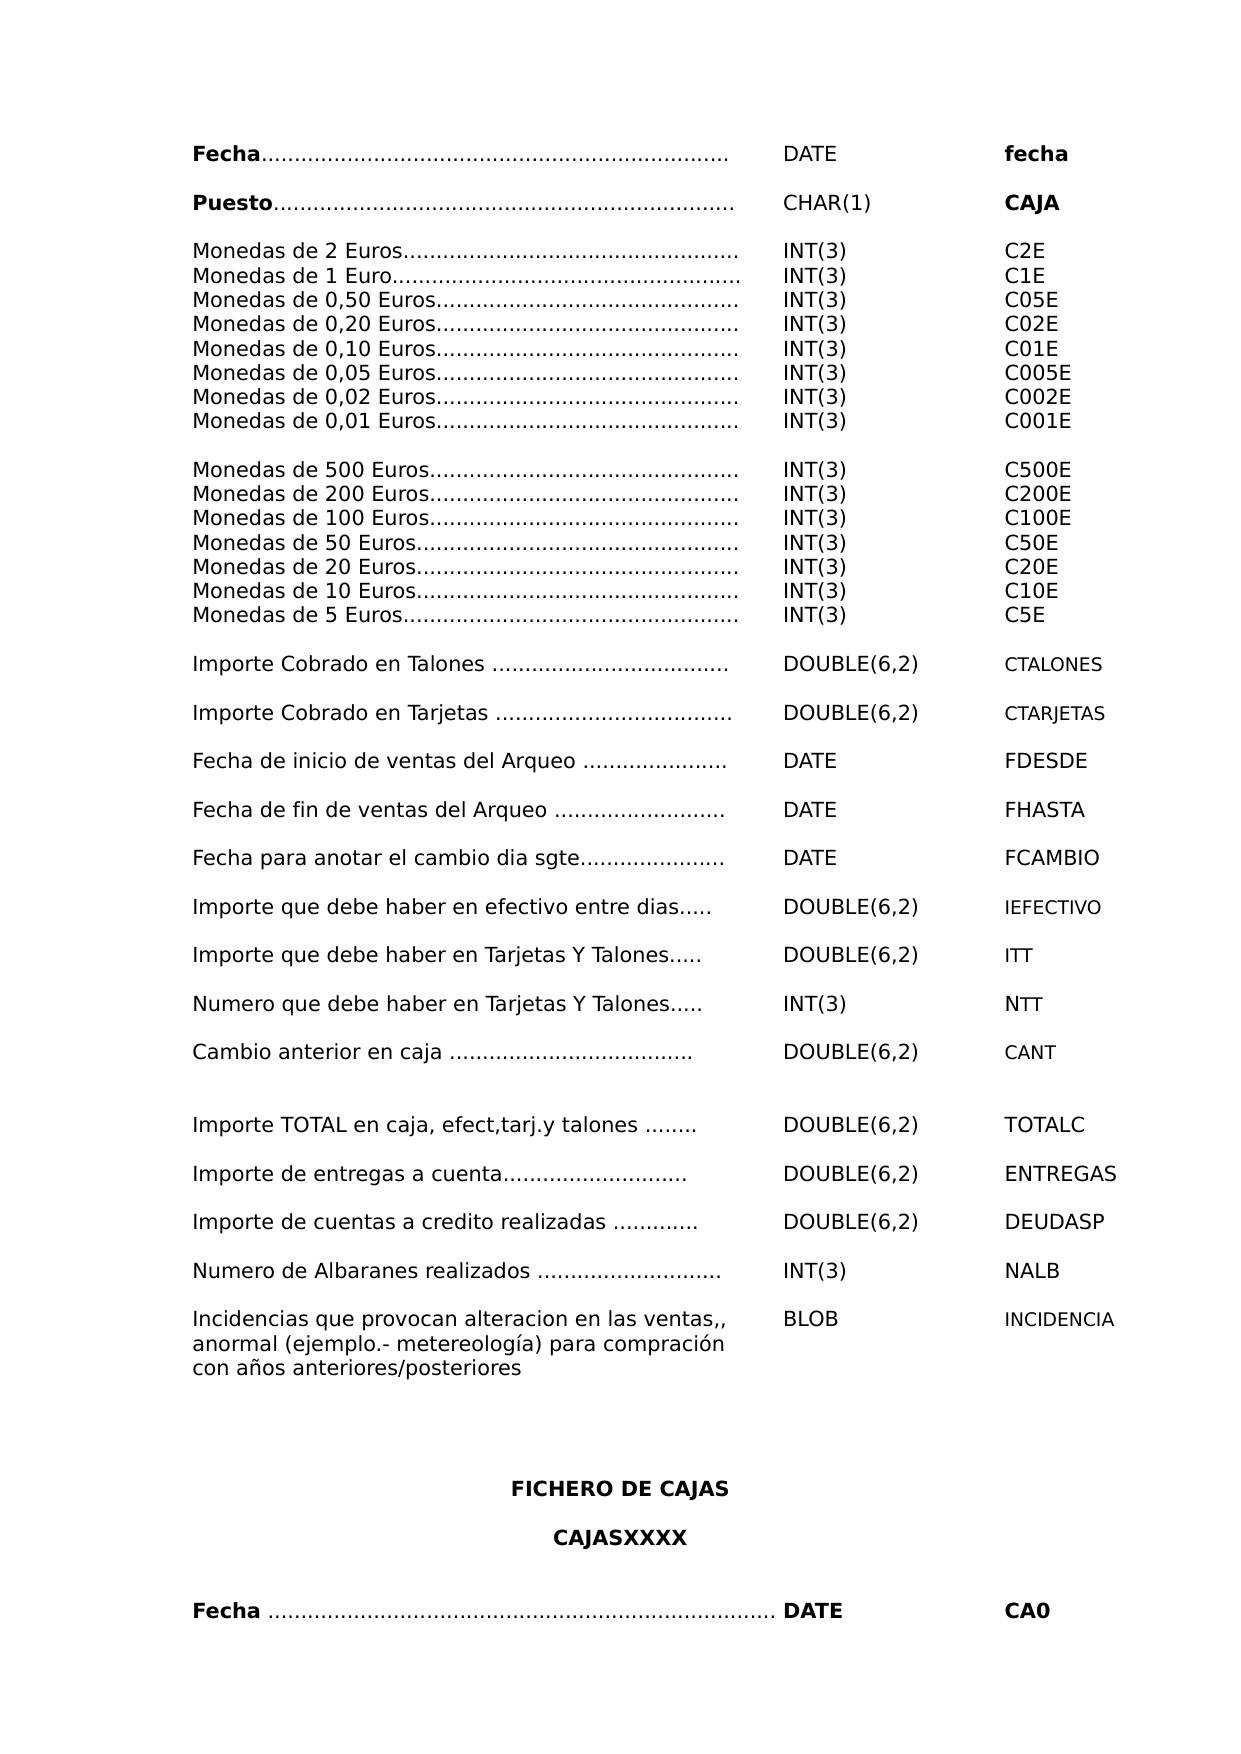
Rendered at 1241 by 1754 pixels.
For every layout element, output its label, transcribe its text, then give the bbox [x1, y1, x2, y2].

text CAJASXXXX [118, 1526, 1122, 1550]
text Monedas de 2 Euros................................................... INT(3) C2E [118, 239, 1122, 264]
text Fecha de fin de ventas del Arqueo .......................... DATE FHASTA [118, 798, 1122, 822]
text Importe Cobrado en Talones .................................... DOUBLE(6,2) CTALONES [118, 652, 1122, 676]
text Numero que debe haber en Tarjetas Y Talones..... INT(3) NTT [118, 992, 1122, 1016]
text FICHERO DE CAJAS [118, 1477, 1122, 1502]
text Importe Cobrado en Tarjetas .................................... DOUBLE(6,2) CTARJETAS [118, 701, 1122, 725]
text Puesto...................................................................... CHAR(1) CAJA [118, 191, 1122, 215]
text Numero de Albaranes realizados ............................ INT(3) NALB [118, 1259, 1122, 1283]
text con años anteriores/posteriores [118, 1356, 1122, 1380]
text Monedas de 0,01 Euros.............................................. INT(3) C001E [118, 409, 1122, 434]
text Importe que debe haber en Tarjetas Y Talones..... DOUBLE(6,2) ITT [118, 943, 1122, 968]
text Monedas de 0,10 Euros.............................................. INT(3) C01E [118, 337, 1122, 361]
text Monedas de 200 Euros............................................... INT(3) C200E [118, 482, 1122, 506]
text Importe que debe haber en efectivo entre dias..... DOUBLE(6,2) IEFECTIVO [118, 895, 1122, 919]
text Importe TOTAL en caja, efect,tarj.y talones ........ DOUBLE(6,2) TOTALC [118, 1113, 1122, 1137]
text Fecha de inicio de ventas del Arqueo ...................... DATE FDESDE [118, 749, 1122, 773]
text Monedas de 500 Euros............................................... INT(3) C500E [118, 458, 1122, 482]
text Fecha....................................................................... DATE fecha [118, 142, 1122, 167]
text Monedas de 0,50 Euros.............................................. INT(3) C05E [118, 288, 1122, 312]
text Cambio anterior en caja ..................................... DOUBLE(6,2) CANT [118, 1040, 1122, 1065]
text Monedas de 20 Euros................................................. INT(3) C20E [118, 555, 1122, 579]
text Monedas de 1 Euro..................................................... INT(3) C1E [118, 264, 1122, 288]
text Importe de cuentas a credito realizadas ............. DOUBLE(6,2) DEUDASP [118, 1210, 1122, 1234]
text Incidencias que provocan alteracion en las ventas,, BLOB INCIDENCIA [118, 1307, 1122, 1332]
text Monedas de 50 Euros................................................. INT(3) C50E [118, 531, 1122, 555]
text Fecha ............................................................................. DATE CA0 [118, 1599, 1122, 1623]
text Monedas de 10 Euros................................................. INT(3) C10E [118, 579, 1122, 603]
text anormal (ejemplo.- metereología) para compración [118, 1332, 1122, 1356]
text Monedas de 100 Euros............................................... INT(3) C100E [118, 506, 1122, 531]
text Monedas de 0,02 Euros.............................................. INT(3) C002E [118, 385, 1122, 409]
text Monedas de 0,05 Euros.............................................. INT(3) C005E [118, 361, 1122, 385]
text Monedas de 5 Euros................................................... INT(3) C5E [118, 603, 1122, 628]
text Importe de entregas a cuenta............................ DOUBLE(6,2) ENTREGAS [118, 1162, 1122, 1186]
text Monedas de 0,20 Euros.............................................. INT(3) C02E [118, 312, 1122, 337]
text Fecha para anotar el cambio dia sgte...................... DATE FCAMBIO [118, 846, 1122, 871]
